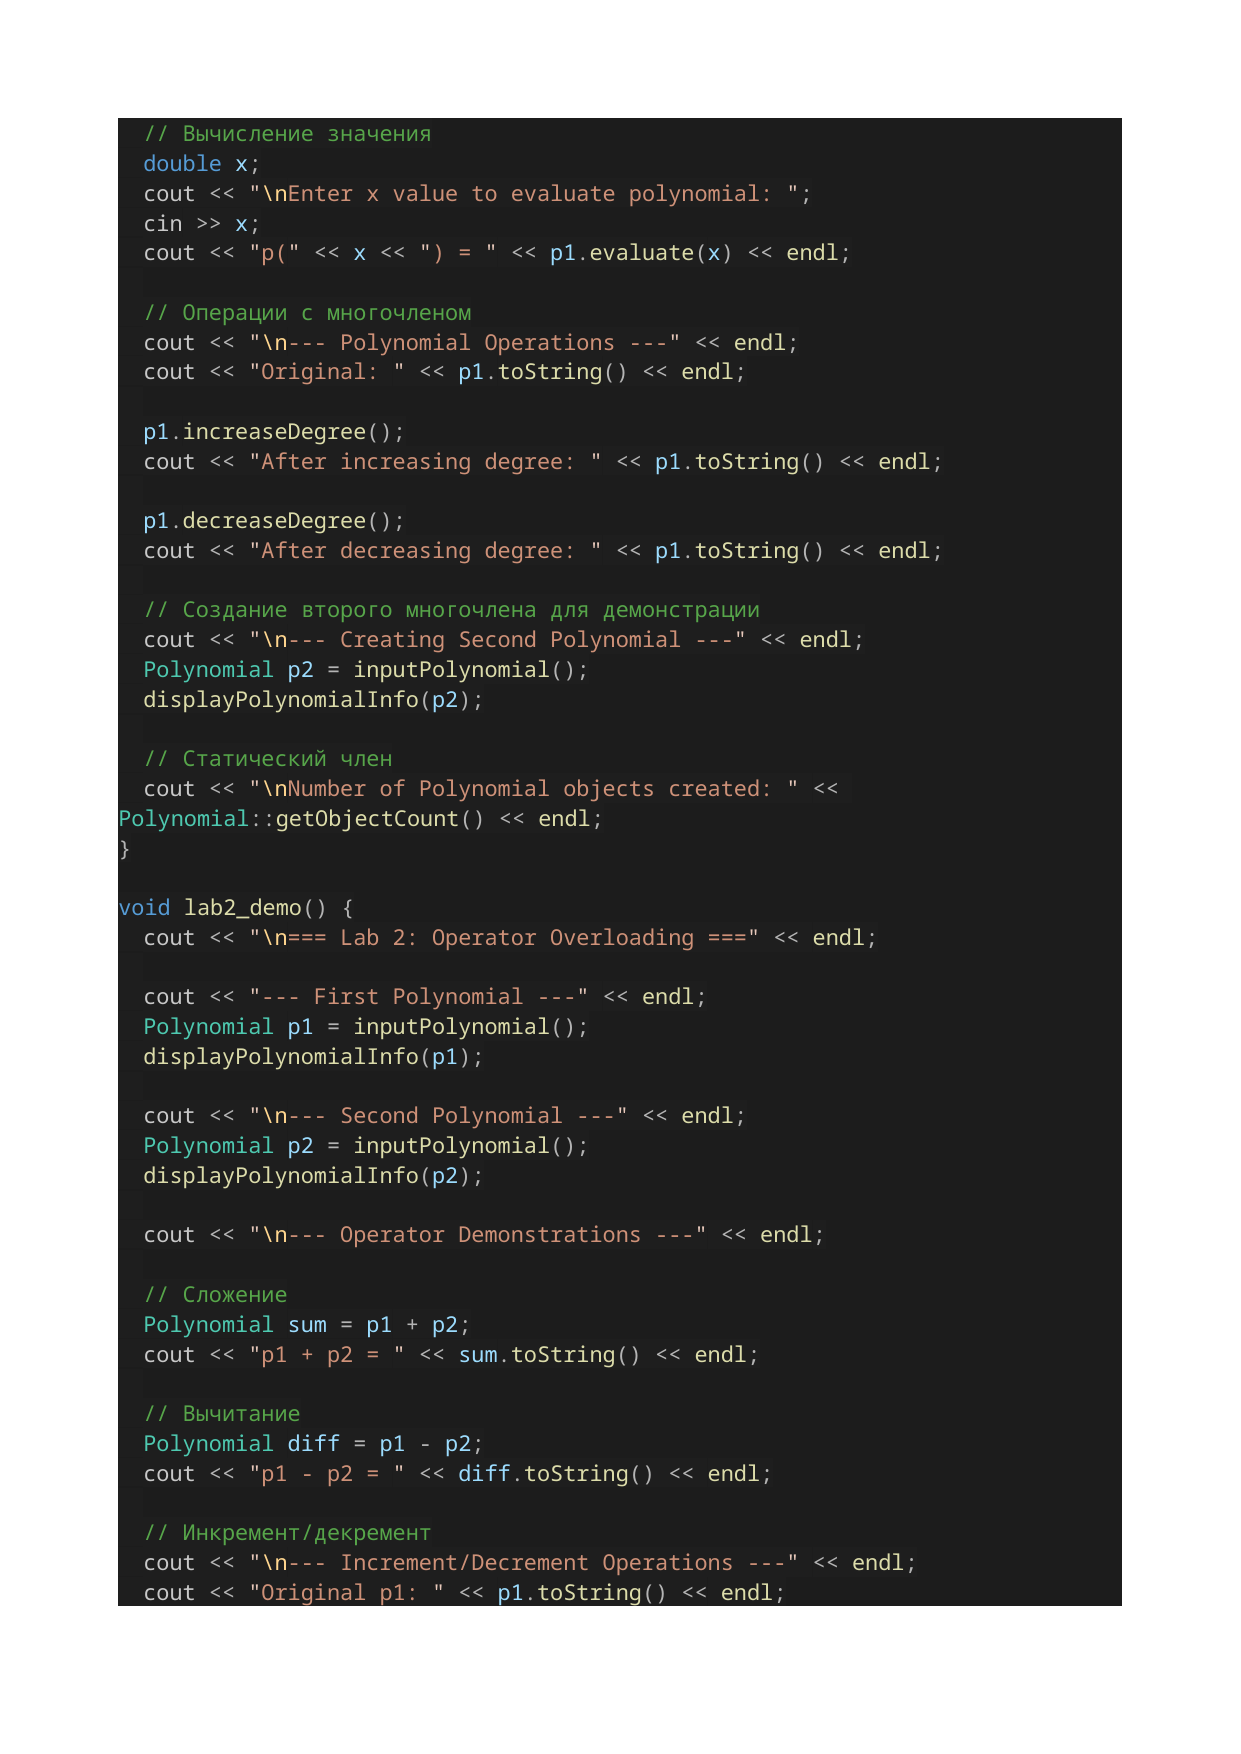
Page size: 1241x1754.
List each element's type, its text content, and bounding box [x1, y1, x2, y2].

table_header // Вычисление значения double x; cout << "\nEnter x value to evaluate polynomial: "; cin >> x; cout << "p(" << x << ") = " << p1.evaluate(x) << endl; // Операции с многочленом cout << "\n--- Polynomial Operations ---" << endl; cout << "Original: " << p1.toString() << endl; p1.increaseDegree(); cout << "After increasing degree: " << p1.toString() << endl; p1.decreaseDegree(); cout << "After decreasing degree: " << p1.toString() << endl; // Создание второго многочлена для демонстрации cout << "\n--- Creating Second Polynomial ---" << endl; Polynomial p2 = inputPolynomial(); displayPolynomialInfo(p2); // Статический член cout << "\nNumber of Polynomial objects created: " << Polynomial::getObjectCount() << endl; } void lab2_demo() { cout << "\n=== Lab 2: Operator Overloading ===" << endl; cout << "--- First Polynomial ---" << endl; Polynomial p1 = inputPolynomial(); displayPolynomialInfo(p1); cout << "\n--- Second Polynomial ---" << endl; Polynomial p2 = inputPolynomial(); displayPolynomialInfo(p2); cout << "\n--- Operator Demonstrations ---" << endl; // Сложение Polynomial sum = p1 + p2; cout << "p1 + p2 = " << sum.toString() << endl; // Вычитание Polynomial diff = p1 - p2; cout << "p1 - p2 = " << diff.toString() << endl; // Инкремент/декремент cout << "\n--- Increment/Decrement Operations ---" << endl; cout << "Original p1: " << p1.toString() << endl; [118, 118, 1122, 1606]
